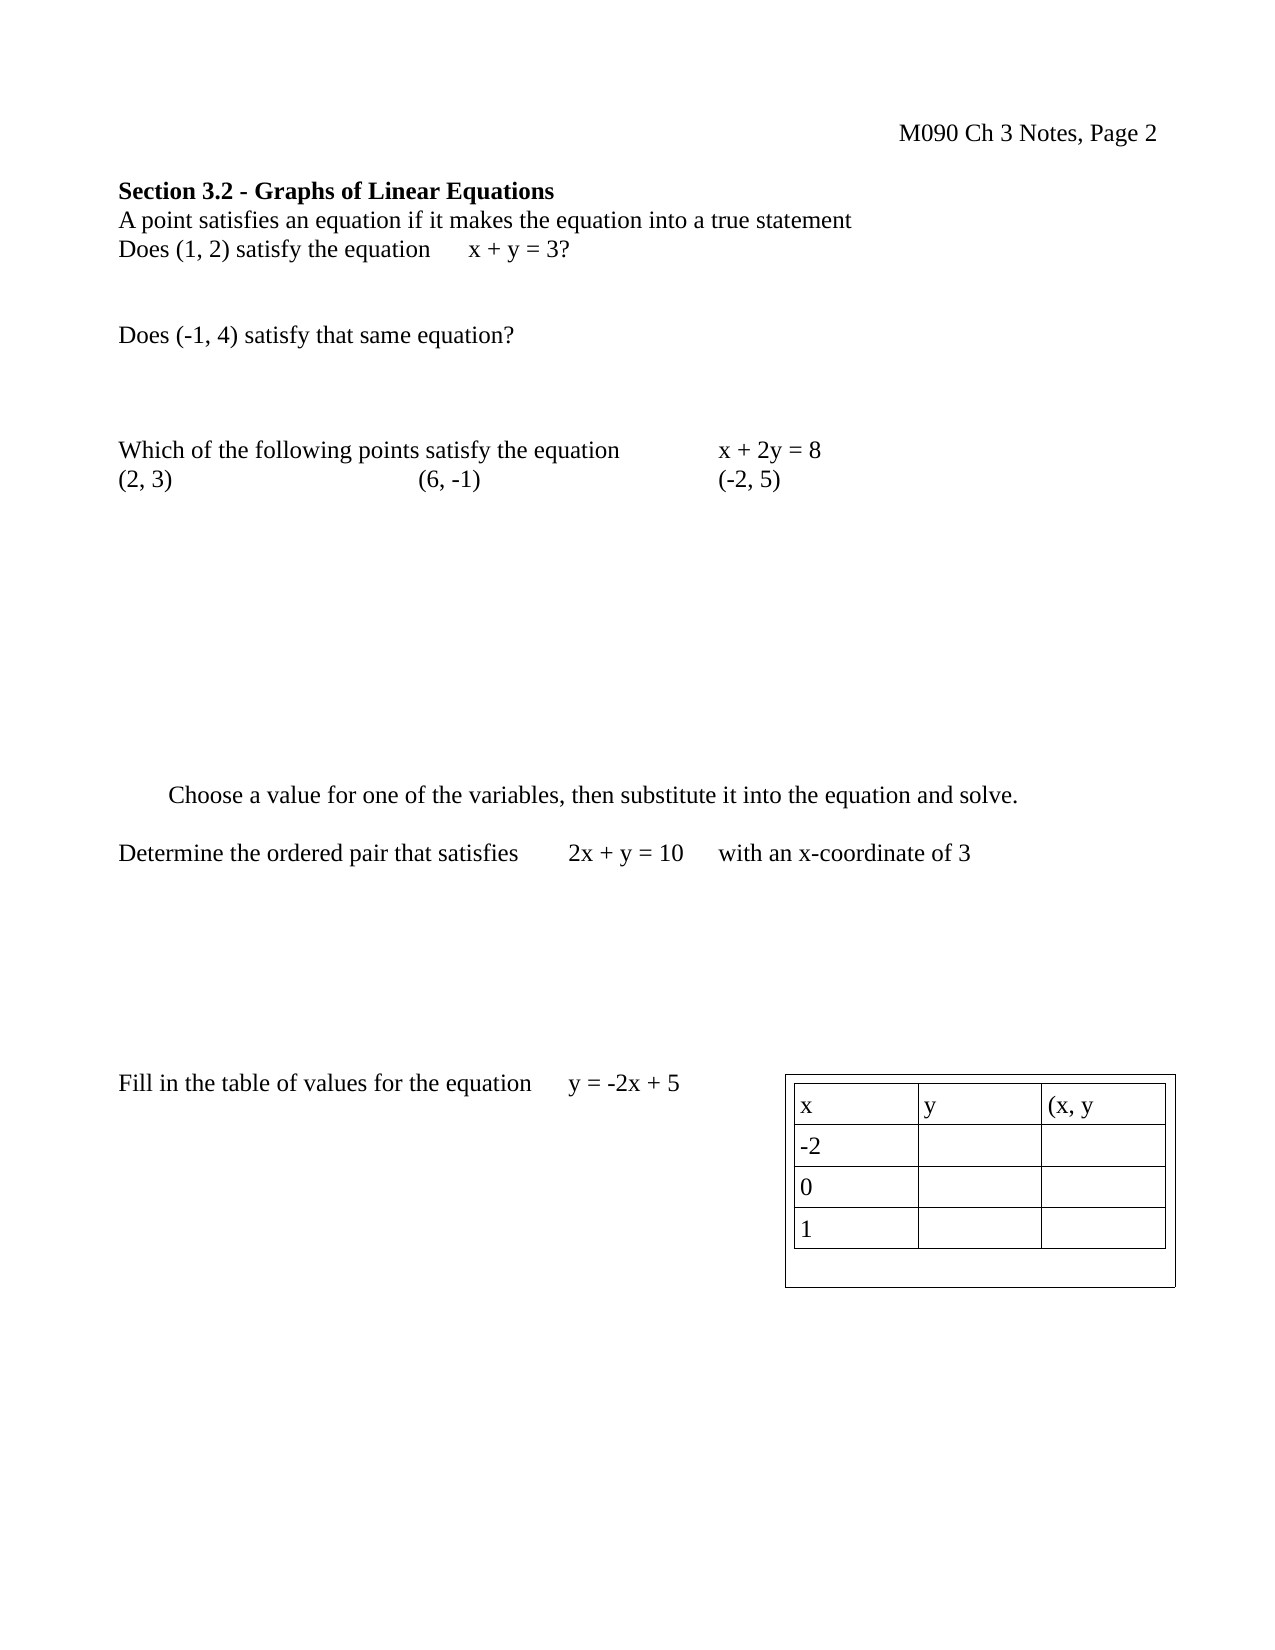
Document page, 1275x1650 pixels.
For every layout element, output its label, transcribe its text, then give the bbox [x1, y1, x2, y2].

table_cell 1 [795, 1208, 918, 1248]
table_header (x, y [1042, 1084, 1165, 1124]
table_cell [1042, 1208, 1165, 1248]
text [786, 1075, 1175, 1287]
table_cell -2 [795, 1125, 918, 1166]
table_header x [795, 1084, 918, 1124]
table_cell [919, 1125, 1041, 1166]
text Does (1, 2) satisfy the equation x + y = 3? [118, 234, 1157, 263]
text A point satisfies an equation if it makes the equation into a true statement [118, 205, 1157, 234]
text Section 3.2 - Graphs of Linear Equations [118, 176, 1157, 205]
text Which of the following points satisfy the equation x + 2y = 8 [118, 435, 1157, 464]
table_cell [1042, 1125, 1165, 1166]
table_cell [919, 1208, 1041, 1248]
text Does (-1, 4) satisfy that same equation? [118, 320, 1157, 349]
table_cell [1042, 1167, 1165, 1207]
table_cell [919, 1167, 1041, 1207]
text Determine the ordered pair that satisfies 2x + y = 10 with an x-coordinate of 3 [118, 838, 1157, 866]
text Fill in the table of values for the equation y = -2x + 5 [118, 1068, 1157, 1096]
table_cell 0 [795, 1167, 918, 1207]
table_header y [919, 1084, 1041, 1124]
text (2, 3) (6, -1) (-2, 5) [118, 464, 1157, 493]
text Choose a value for one of the variables, then substitute it into the equation and solve. [118, 780, 1157, 809]
